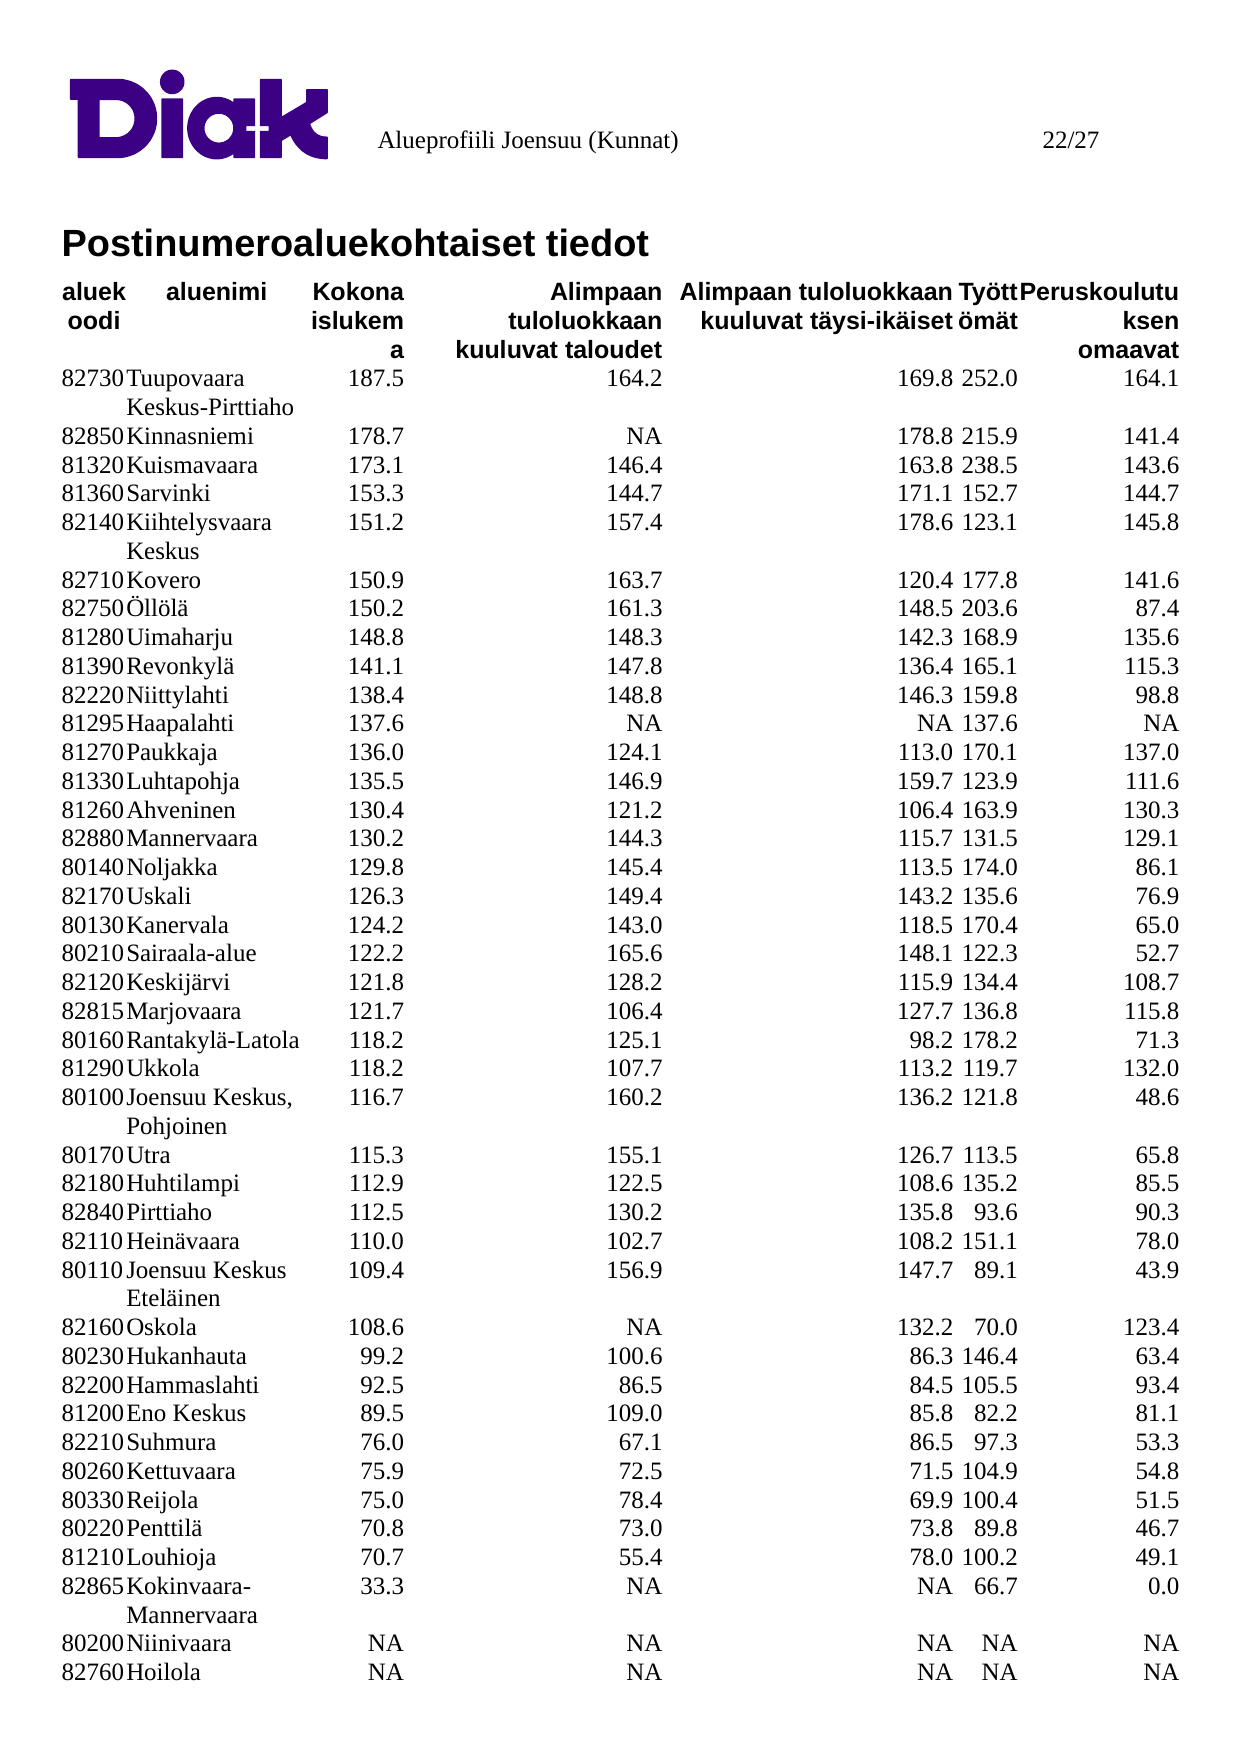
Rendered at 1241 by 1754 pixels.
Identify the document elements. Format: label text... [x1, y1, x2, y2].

table_cell Hoilola [126, 1657, 307, 1686]
table_cell 170.1 [953, 737, 1017, 766]
table_cell 81270 [61, 737, 126, 766]
table_cell 115.3 [307, 1140, 404, 1168]
table_cell 148.3 [404, 622, 662, 651]
table_cell 125.1 [404, 1025, 662, 1053]
table_cell 148.8 [307, 622, 404, 651]
table_cell 130.4 [307, 795, 404, 823]
table_cell Hukanhauta [126, 1341, 307, 1370]
table_cell 113.5 [953, 1140, 1017, 1168]
table_cell 108.6 [662, 1169, 953, 1197]
table_cell 178.2 [953, 1025, 1017, 1053]
table_cell 143.2 [662, 881, 953, 910]
table_cell 131.5 [953, 824, 1017, 852]
table_header Työttömät [953, 277, 1017, 363]
table_cell 121.8 [307, 967, 404, 996]
table_cell 110.0 [307, 1226, 404, 1255]
table_cell 80230 [61, 1341, 126, 1370]
table_cell 49.1 [1018, 1542, 1179, 1571]
table_cell 82815 [61, 996, 126, 1025]
table_cell 115.3 [1018, 651, 1179, 680]
table_cell 178.7 [307, 421, 404, 450]
table_cell 87.4 [1018, 594, 1179, 622]
table_cell Keskijärvi [126, 967, 307, 996]
table_cell 123.1 [953, 507, 1017, 565]
table_cell Reijola [126, 1485, 307, 1513]
table_cell 75.0 [307, 1485, 404, 1513]
table_cell 86.3 [662, 1341, 953, 1370]
table_cell 80100 [61, 1082, 126, 1140]
table_cell 89.5 [307, 1399, 404, 1427]
table_cell Joensuu Keskus, Pohjoinen [126, 1082, 307, 1140]
table_cell 156.9 [404, 1255, 662, 1312]
table_cell 120.4 [662, 565, 953, 593]
table_cell 118.2 [307, 1054, 404, 1082]
table_cell 130.2 [307, 824, 404, 852]
table_cell Kettuvaara [126, 1456, 307, 1485]
table_cell 93.6 [953, 1197, 1017, 1226]
table_cell 81280 [61, 622, 126, 651]
table_cell Luhtapohja [126, 766, 307, 795]
table_cell 145.8 [1018, 507, 1179, 565]
table_cell 82865 [61, 1571, 126, 1628]
table_cell 106.4 [404, 996, 662, 1025]
table_cell 82760 [61, 1657, 126, 1686]
table_cell Uimaharju [126, 622, 307, 651]
table_cell 135.6 [953, 881, 1017, 910]
table_cell 46.7 [1018, 1514, 1179, 1542]
table_cell 53.3 [1018, 1427, 1179, 1456]
table_cell Ukkola [126, 1054, 307, 1082]
table_cell 169.8 [662, 364, 953, 421]
table_cell 82710 [61, 565, 126, 593]
table_cell 82110 [61, 1226, 126, 1255]
table_cell 81.1 [1018, 1399, 1179, 1427]
table_cell 161.3 [404, 594, 662, 622]
table_cell 81295 [61, 709, 126, 737]
table_cell 149.4 [404, 881, 662, 910]
table_cell 118.2 [307, 1025, 404, 1053]
table_cell 164.2 [404, 364, 662, 421]
table_cell 168.9 [953, 622, 1017, 651]
table_cell 78.0 [1018, 1226, 1179, 1255]
table_cell 81390 [61, 651, 126, 680]
table_cell 82840 [61, 1197, 126, 1226]
table_cell NA [404, 1657, 662, 1686]
table_cell 54.8 [1018, 1456, 1179, 1485]
table_cell Uskali [126, 881, 307, 910]
table_cell Noljakka [126, 852, 307, 881]
table_cell NA [404, 1571, 662, 1628]
table_cell NA [1018, 709, 1179, 737]
table_cell 82160 [61, 1312, 126, 1341]
table_cell 81320 [61, 450, 126, 478]
table_cell 146.9 [404, 766, 662, 795]
table_cell 135.5 [307, 766, 404, 795]
table_cell 136.0 [307, 737, 404, 766]
table_cell Marjovaara [126, 996, 307, 1025]
table_cell 85.8 [662, 1399, 953, 1427]
table_cell 163.9 [953, 795, 1017, 823]
table_cell 81210 [61, 1542, 126, 1571]
table_cell Louhioja [126, 1542, 307, 1571]
table_cell 130.3 [1018, 795, 1179, 823]
table_cell 73.0 [404, 1514, 662, 1542]
table_cell 105.5 [953, 1370, 1017, 1398]
table_cell Sarvinki [126, 479, 307, 507]
table_cell Paukkaja [126, 737, 307, 766]
table_cell 119.7 [953, 1054, 1017, 1082]
table_cell 82880 [61, 824, 126, 852]
table_cell 72.5 [404, 1456, 662, 1485]
table_cell 109.0 [404, 1399, 662, 1427]
table_cell NA [662, 709, 953, 737]
table_cell 115.7 [662, 824, 953, 852]
table_cell NA [404, 1629, 662, 1657]
table_cell 82170 [61, 881, 126, 910]
table_cell 136.8 [953, 996, 1017, 1025]
table_cell 108.6 [307, 1312, 404, 1341]
table_cell 80170 [61, 1140, 126, 1168]
table_cell 71.5 [662, 1456, 953, 1485]
table_cell 80200 [61, 1629, 126, 1657]
table_cell 121.2 [404, 795, 662, 823]
table_cell 123.4 [1018, 1312, 1179, 1341]
table_cell NA [307, 1629, 404, 1657]
table_cell Pirttiaho [126, 1197, 307, 1226]
table_cell 124.1 [404, 737, 662, 766]
table_cell 160.2 [404, 1082, 662, 1140]
table_cell 70.8 [307, 1514, 404, 1542]
table_cell Kanervala [126, 910, 307, 938]
table_cell 203.6 [953, 594, 1017, 622]
table_cell 65.0 [1018, 910, 1179, 938]
table_cell 63.4 [1018, 1341, 1179, 1370]
table_cell 137.0 [1018, 737, 1179, 766]
table_cell 135.2 [953, 1169, 1017, 1197]
table_cell 174.0 [953, 852, 1017, 881]
table_cell 55.4 [404, 1542, 662, 1571]
table_cell 128.2 [404, 967, 662, 996]
table_cell 90.3 [1018, 1197, 1179, 1226]
table_cell 113.0 [662, 737, 953, 766]
table_cell 148.8 [404, 680, 662, 708]
table_cell 163.8 [662, 450, 953, 478]
table_cell 123.9 [953, 766, 1017, 795]
table_cell 146.3 [662, 680, 953, 708]
table_cell 144.3 [404, 824, 662, 852]
table_cell Oskola [126, 1312, 307, 1341]
table_cell 121.8 [953, 1082, 1017, 1140]
table_cell 86.5 [404, 1370, 662, 1398]
table_cell 138.4 [307, 680, 404, 708]
table_cell 82200 [61, 1370, 126, 1398]
table_cell 80260 [61, 1456, 126, 1485]
table_cell 82220 [61, 680, 126, 708]
table_cell Mannervaara [126, 824, 307, 852]
table_cell 73.8 [662, 1514, 953, 1542]
table_cell 100.4 [953, 1485, 1017, 1513]
table_cell 177.8 [953, 565, 1017, 593]
table_cell 69.9 [662, 1485, 953, 1513]
table_cell Penttilä [126, 1514, 307, 1542]
table_cell NA [953, 1629, 1017, 1657]
table_cell 171.1 [662, 479, 953, 507]
table_cell 141.6 [1018, 565, 1179, 593]
table_cell 159.7 [662, 766, 953, 795]
table_cell 70.0 [953, 1312, 1017, 1341]
table_cell 153.3 [307, 479, 404, 507]
table_cell Rantakylä-Latola [126, 1025, 307, 1053]
table_cell 151.1 [953, 1226, 1017, 1255]
table_header Alimpaan tuloluokkaan kuuluvat täysi-ikäiset [662, 277, 953, 363]
table_cell 126.7 [662, 1140, 953, 1168]
table_cell Kuismavaara [126, 450, 307, 478]
table_cell Joensuu Keskus Eteläinen [126, 1255, 307, 1312]
table_cell 89.8 [953, 1514, 1017, 1542]
table_cell 147.7 [662, 1255, 953, 1312]
table_cell 144.7 [1018, 479, 1179, 507]
table_cell 80130 [61, 910, 126, 938]
table_cell Ahveninen [126, 795, 307, 823]
table_cell 215.9 [953, 421, 1017, 450]
table_cell 136.4 [662, 651, 953, 680]
table_cell 93.4 [1018, 1370, 1179, 1398]
table_cell 135.6 [1018, 622, 1179, 651]
table_header Alimpaan tuloluokkaan kuuluvat taloudet [404, 277, 662, 363]
table_cell Kiihtelysvaara Keskus [126, 507, 307, 565]
table_cell Hammaslahti [126, 1370, 307, 1398]
table_cell 178.6 [662, 507, 953, 565]
table_cell 152.7 [953, 479, 1017, 507]
table_cell Kinnasniemi [126, 421, 307, 450]
table_cell 111.6 [1018, 766, 1179, 795]
table_cell 150.2 [307, 594, 404, 622]
table_cell Öllölä [126, 594, 307, 622]
table_cell 159.8 [953, 680, 1017, 708]
table_cell Heinävaara [126, 1226, 307, 1255]
table_header Peruskoulutuksen omaavat [1018, 277, 1179, 363]
table_cell Kokinvaara-Mannervaara [126, 1571, 307, 1628]
table_cell 100.2 [953, 1542, 1017, 1571]
table_cell 146.4 [404, 450, 662, 478]
table_cell 76.0 [307, 1427, 404, 1456]
table_header aluekoodi [61, 277, 126, 363]
table_cell 43.9 [1018, 1255, 1179, 1312]
table_cell 142.3 [662, 622, 953, 651]
table_cell 129.1 [1018, 824, 1179, 852]
table_cell 151.2 [307, 507, 404, 565]
table_cell 84.5 [662, 1370, 953, 1398]
table_cell 164.1 [1018, 364, 1179, 421]
table_cell 82750 [61, 594, 126, 622]
table_cell 252.0 [953, 364, 1017, 421]
table_cell 80220 [61, 1514, 126, 1542]
table_cell 143.6 [1018, 450, 1179, 478]
table_cell NA [404, 709, 662, 737]
table_cell 150.9 [307, 565, 404, 593]
table_cell 155.1 [404, 1140, 662, 1168]
table_cell 48.6 [1018, 1082, 1179, 1140]
table_cell 122.5 [404, 1169, 662, 1197]
table_cell 98.2 [662, 1025, 953, 1053]
table_cell NA [307, 1657, 404, 1686]
table_cell 76.9 [1018, 881, 1179, 910]
table_cell 102.7 [404, 1226, 662, 1255]
table_cell Revonkylä [126, 651, 307, 680]
subtitle Postinumeroaluekohtaiset tiedot [61, 221, 1179, 265]
table_cell 113.2 [662, 1054, 953, 1082]
table_cell 82120 [61, 967, 126, 996]
table_cell 115.9 [662, 967, 953, 996]
table_cell NA [662, 1629, 953, 1657]
table_cell 163.7 [404, 565, 662, 593]
table_cell 165.6 [404, 939, 662, 967]
table_cell 97.3 [953, 1427, 1017, 1456]
table_cell 70.7 [307, 1542, 404, 1571]
table_cell Suhmura [126, 1427, 307, 1456]
table_cell 80110 [61, 1255, 126, 1312]
table_cell 80330 [61, 1485, 126, 1513]
table_cell Haapalahti [126, 709, 307, 737]
table_cell NA [1018, 1629, 1179, 1657]
table_cell Niittylahti [126, 680, 307, 708]
table_cell 126.3 [307, 881, 404, 910]
table_cell 178.8 [662, 421, 953, 450]
table_cell 134.4 [953, 967, 1017, 996]
table_cell 132.2 [662, 1312, 953, 1341]
table_cell 127.7 [662, 996, 953, 1025]
table_cell 0.0 [1018, 1571, 1179, 1628]
table_cell 115.8 [1018, 996, 1179, 1025]
table_cell Niinivaara [126, 1629, 307, 1657]
table_cell 66.7 [953, 1571, 1017, 1628]
table_cell 146.4 [953, 1341, 1017, 1370]
table_cell 112.5 [307, 1197, 404, 1226]
table_cell 109.4 [307, 1255, 404, 1312]
table_cell 238.5 [953, 450, 1017, 478]
table_cell 148.5 [662, 594, 953, 622]
table_cell 137.6 [307, 709, 404, 737]
table_cell 137.6 [953, 709, 1017, 737]
table_cell 100.6 [404, 1341, 662, 1370]
table_cell 82180 [61, 1169, 126, 1197]
table_cell 124.2 [307, 910, 404, 938]
table_cell 85.5 [1018, 1169, 1179, 1197]
table_cell NA [1018, 1657, 1179, 1686]
table_cell 71.3 [1018, 1025, 1179, 1053]
table_cell 108.7 [1018, 967, 1179, 996]
table_cell 82850 [61, 421, 126, 450]
table_cell NA [404, 1312, 662, 1341]
table_cell NA [662, 1657, 953, 1686]
table_cell 132.0 [1018, 1054, 1179, 1082]
table_cell 118.5 [662, 910, 953, 938]
table_cell 92.5 [307, 1370, 404, 1398]
table_cell 130.2 [404, 1197, 662, 1226]
table_cell 78.4 [404, 1485, 662, 1513]
table_cell Kovero [126, 565, 307, 593]
table_cell 112.9 [307, 1169, 404, 1197]
table_cell Tuupovaara Keskus-Pirttiaho [126, 364, 307, 421]
table_cell Utra [126, 1140, 307, 1168]
table_cell Eno Keskus [126, 1399, 307, 1427]
table_cell 81360 [61, 479, 126, 507]
table_cell NA [662, 1571, 953, 1628]
table_cell 122.2 [307, 939, 404, 967]
table_cell 33.3 [307, 1571, 404, 1628]
table_cell 147.8 [404, 651, 662, 680]
table_cell 82140 [61, 507, 126, 565]
table_header Kokonaislukema [307, 277, 404, 363]
table_cell 113.5 [662, 852, 953, 881]
table_cell 81200 [61, 1399, 126, 1427]
table_cell 80210 [61, 939, 126, 967]
table_cell 104.9 [953, 1456, 1017, 1485]
table_cell 81260 [61, 795, 126, 823]
table_cell 82.2 [953, 1399, 1017, 1427]
table_cell NA [404, 421, 662, 450]
table_cell 144.7 [404, 479, 662, 507]
table_cell 86.1 [1018, 852, 1179, 881]
table_cell 106.4 [662, 795, 953, 823]
table_cell 86.5 [662, 1427, 953, 1456]
table_cell 89.1 [953, 1255, 1017, 1312]
table_cell 99.2 [307, 1341, 404, 1370]
table_cell 80160 [61, 1025, 126, 1053]
table_cell Huhtilampi [126, 1169, 307, 1197]
table_cell 157.4 [404, 507, 662, 565]
table_cell 80140 [61, 852, 126, 881]
table_cell 143.0 [404, 910, 662, 938]
table_cell 81330 [61, 766, 126, 795]
table_cell 187.5 [307, 364, 404, 421]
table_cell 51.5 [1018, 1485, 1179, 1513]
table_cell 98.8 [1018, 680, 1179, 708]
table_cell 170.4 [953, 910, 1017, 938]
table_cell 135.8 [662, 1197, 953, 1226]
table_cell 52.7 [1018, 939, 1179, 967]
table_cell 145.4 [404, 852, 662, 881]
table_cell Sairaala-alue [126, 939, 307, 967]
table_cell 107.7 [404, 1054, 662, 1082]
table_cell 67.1 [404, 1427, 662, 1456]
table_cell 148.1 [662, 939, 953, 967]
table_cell 82210 [61, 1427, 126, 1456]
table_cell 141.4 [1018, 421, 1179, 450]
table_cell 75.9 [307, 1456, 404, 1485]
table_cell 165.1 [953, 651, 1017, 680]
table_cell 116.7 [307, 1082, 404, 1140]
table_cell 82730 [61, 364, 126, 421]
table_cell 122.3 [953, 939, 1017, 967]
table_header aluenimi [126, 277, 307, 363]
table_cell 78.0 [662, 1542, 953, 1571]
table_cell 121.7 [307, 996, 404, 1025]
table_cell 81290 [61, 1054, 126, 1082]
table_cell 173.1 [307, 450, 404, 478]
table_cell 108.2 [662, 1226, 953, 1255]
table_cell 136.2 [662, 1082, 953, 1140]
table_cell 65.8 [1018, 1140, 1179, 1168]
table_cell 129.8 [307, 852, 404, 881]
table_cell NA [953, 1657, 1017, 1686]
table_cell 141.1 [307, 651, 404, 680]
